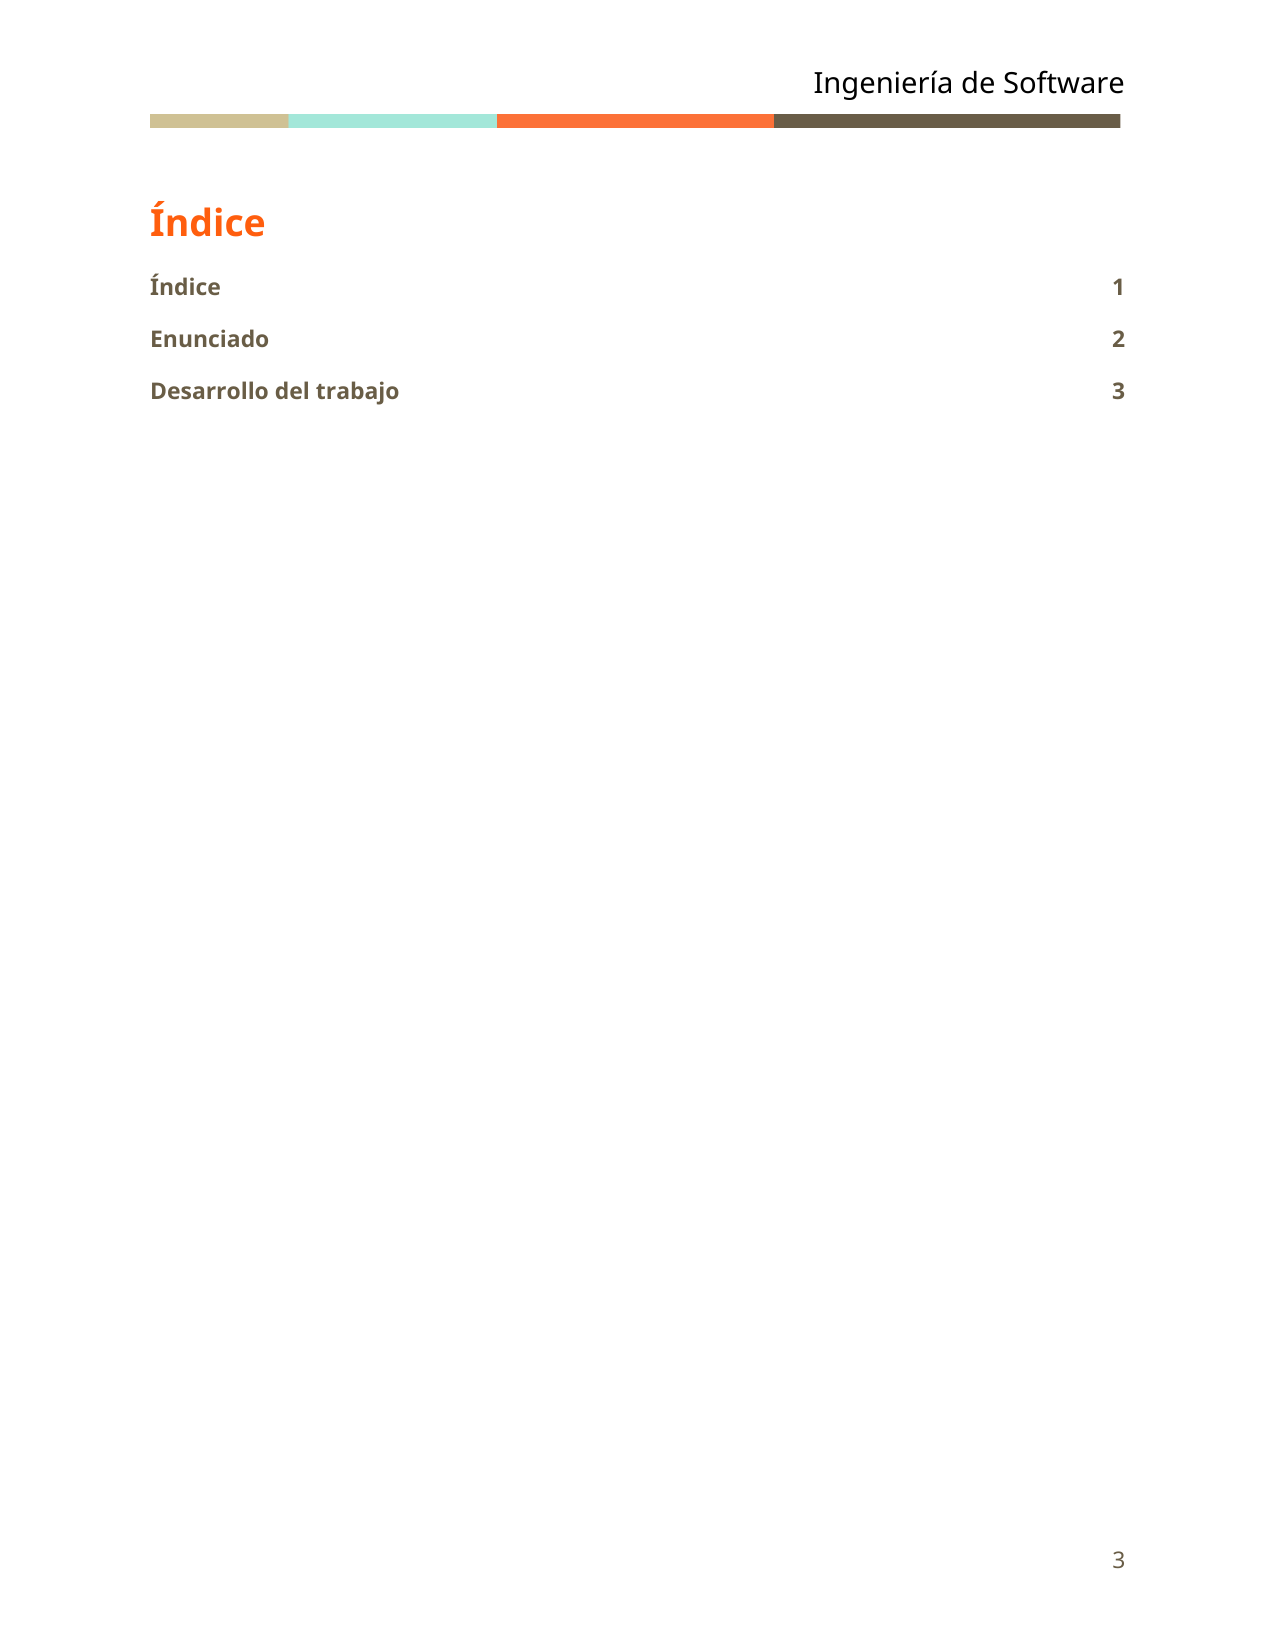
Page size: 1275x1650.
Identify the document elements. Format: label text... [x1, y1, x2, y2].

picture [150, 114, 1121, 128]
subtitle Índice [150, 196, 1125, 247]
text Índice 1 [150, 271, 1125, 302]
text Enunciado 2 [150, 323, 1125, 354]
text Desarrollo del trabajo 3 [150, 375, 1125, 406]
